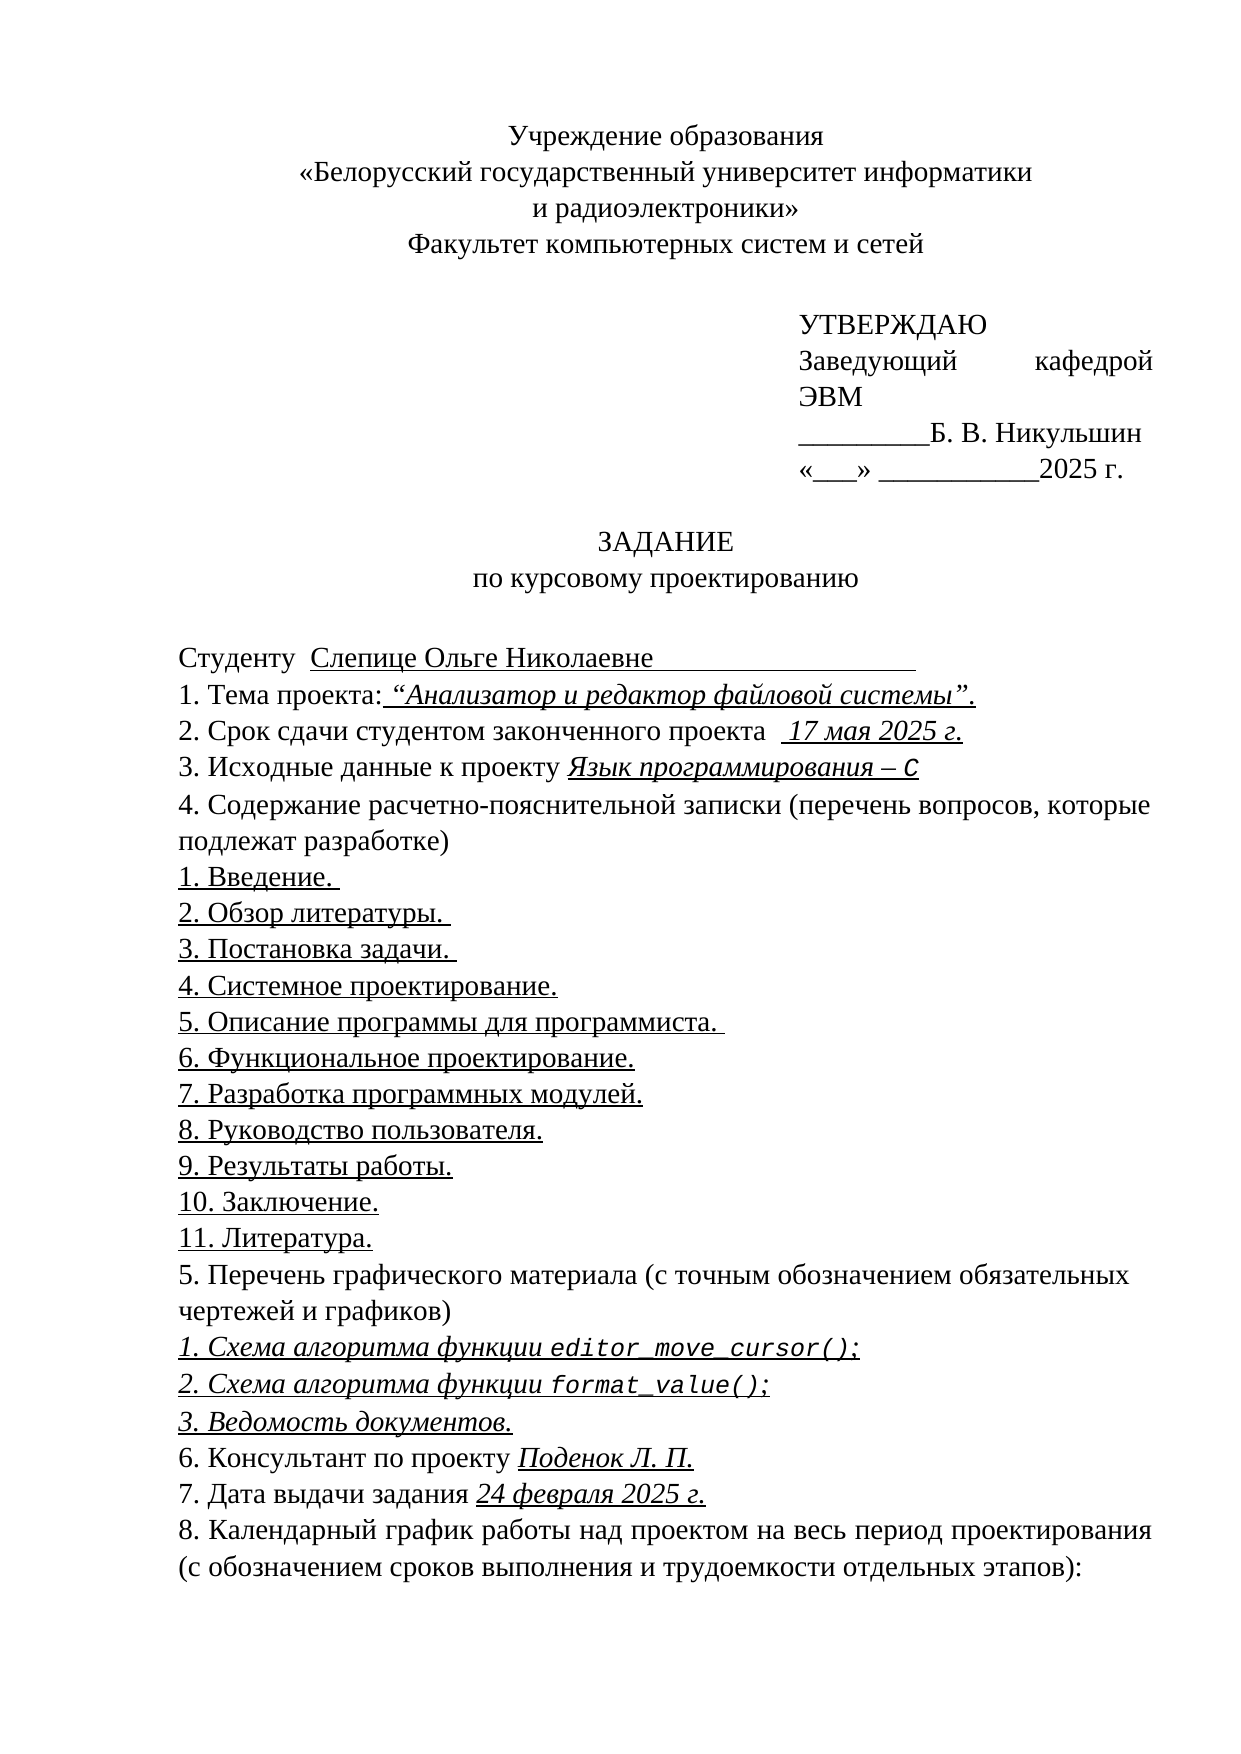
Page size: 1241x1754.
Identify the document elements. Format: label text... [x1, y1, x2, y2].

text Студенту Слепице Ольге Николаевне [178, 641, 1153, 674]
text 4. Системное проектирование. [178, 968, 1153, 1001]
text 11. Литература. [178, 1221, 1153, 1254]
text 2. Обзор литературы. [178, 895, 1153, 929]
text 6. Консультант по проекту Поденок Л. П. [178, 1440, 1153, 1474]
text _________Б. В. Никульшин [798, 416, 1153, 449]
text «Белорусский государственный университет информатики [178, 154, 1153, 188]
text Заведующий кафедрой ЭВМ [798, 343, 1153, 413]
text УТВЕРЖДАЮ [798, 307, 1153, 341]
text 3. Исходные данные к проекту Язык программирования – С [178, 749, 1153, 784]
text 9. Результаты работы. [178, 1148, 1153, 1182]
text Учреждение образования [178, 118, 1153, 152]
text 5. Описание программы для программиста. [178, 1004, 207, 1033]
text 3. Постановка задачи. [178, 931, 1153, 965]
text 1. Введение. [178, 859, 1153, 893]
text 5. Описание программы для программиста. [718, 1004, 1153, 1037]
text чертежей и графиков) [178, 1293, 1153, 1326]
text Факультет компьютерных систем и сетей [178, 227, 1153, 260]
text 8. Календарный график работы над проектом на весь период проектирования (с обозначением сроков выполнения и трудоемкости отдельных этапов): [178, 1512, 1153, 1582]
text 6. Функциональное проектирование. [178, 1040, 1153, 1073]
text 1. Схема алгоритма функции editor_move_cursor(); [178, 1329, 1153, 1364]
text по курсовому проектированию [178, 560, 1153, 594]
text 2. Схема алгоритма функции format_value(); [178, 1367, 1153, 1401]
text 1. Тема проекта: “Анализатор и редактор файловой системы”. [178, 677, 1153, 710]
text 7. Дата выдачи задания 24 февраля 2025 г.–––––––––––––––––––––– – [178, 1476, 1153, 1510]
text 8. Руководство пользователя. [543, 1112, 1153, 1146]
text подлежат разработке) [178, 823, 1153, 857]
text и радиоэлектроники» [178, 190, 1153, 224]
text 7. Разработка программных модулей. [178, 1076, 1153, 1109]
text «___» ___________2025 г. [798, 452, 1153, 485]
text ЗАДАНИЕ [178, 524, 1153, 557]
text 2. Срок сдачи студентом законченного проекта 17 мая 2025 г. [178, 713, 1153, 746]
text 5. Перечень графического материала (с точным обозначением обязательных [178, 1257, 1153, 1290]
text 4. Содержание расчетно-пояснительной записки (перечень вопросов, которые [178, 787, 1153, 820]
text 10. Заключение. [178, 1184, 1153, 1218]
text 3. Ведомость документов. [178, 1404, 1153, 1438]
